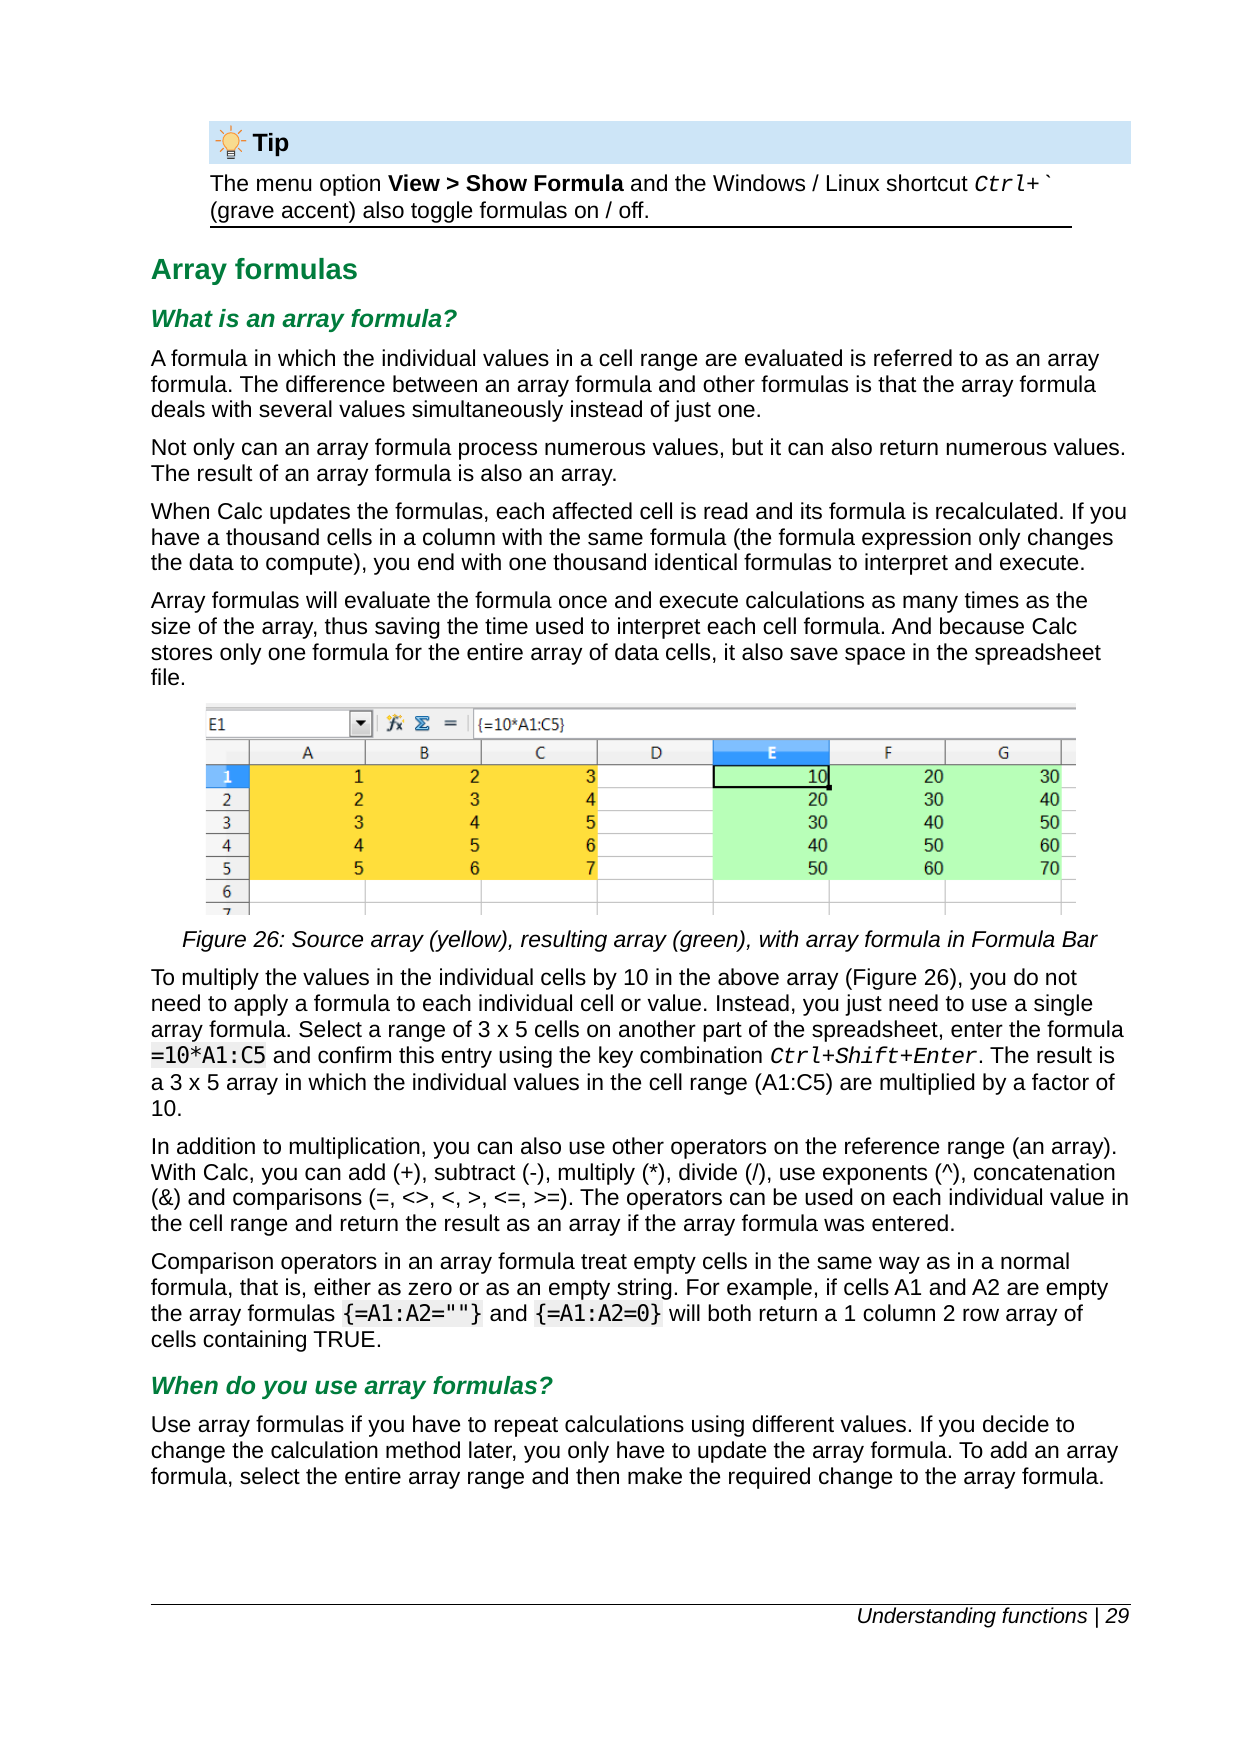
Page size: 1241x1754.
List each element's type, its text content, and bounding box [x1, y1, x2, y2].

text The menu option View > Show Formula and the Windows / Linux shortcut Ctrl+` (grave accent) also toggle formulas on / off. [209, 170, 1072, 228]
text To multiply the values in the individual cells by 10 in the above array (Figure 26), you do not need to apply a formula to each individual cell or value. Instead, you just need to use a single array formula. Select a range of 3 x 5 cells on another part of the spreadsheet, enter the formula =10*A1:C5 and confirm this entry using the key combination Ctrl+Shift+Enter. The result is a 3 x 5 array in which the individual values in the cell range (A1:C5) are multiplied by a factor of 10. [151, 965, 1131, 1121]
subtitle Tip [209, 121, 1131, 164]
text Use array formulas if you have to repeat calculations using different values. If you decide to change the calculation method later, you only have to update the array formula. To add an array formula, select the entire array range and then make the required change to the array formula. [151, 1412, 1131, 1489]
text Not only can an array formula process numerous values, but it can also return numerous values. The result of an array formula is also an array. [151, 435, 1131, 486]
text Comparison operators in an array formula treat empty cells in the same way as in a normal formula, that is, either as zero or as an empty string. For example, if cells A1 and A2 are empty the array formulas {=A1:A2=""} and {=A1:A2=0} will both return a 1 column 2 row array of cells containing TRUE. [151, 1249, 1131, 1352]
text A formula in which the individual values in a cell range are evaluated is referred to as an array formula. The difference between an array formula and other formulas is that the array formula deals with several values simultaneously instead of just one. [151, 346, 1131, 422]
subtitle Array formulas [151, 253, 1131, 286]
text Figure 26: Source array (yellow), resulting array (green), with array formula in Formula Bar [182, 927, 1100, 953]
text Array formulas will evaluate the formula once and execute calculations as many times as the size of the array, thus saving the time used to interpret each cell formula. And because Calc stores only one formula for the entire array of data cells, it also save space in the spreadsheet file. [151, 588, 1131, 691]
text In addition to multiplication, you can also use other operators on the reference range (an array). With Calc, you can add (+), subtract (-), multiply (*), divide (/), use exponents (^), concatenation (&) and comparisons (=, <>, <, >, <=, >=). The operators can be used on each individual value in the cell range and return the result as an array if the array formula was entered. [151, 1134, 1131, 1236]
subtitle What is an array formula? [151, 305, 1131, 333]
text When Calc updates the formulas, each affected cell is read and its formula is recalculated. If you have a thousand cells in a column with the same formula (the formula expression only changes the data to compute), you end with one thousand identical formulas to interpret and execute. [151, 499, 1131, 576]
subtitle When do you use array formulas? [151, 1372, 1131, 1400]
picture [205, 703, 1076, 915]
